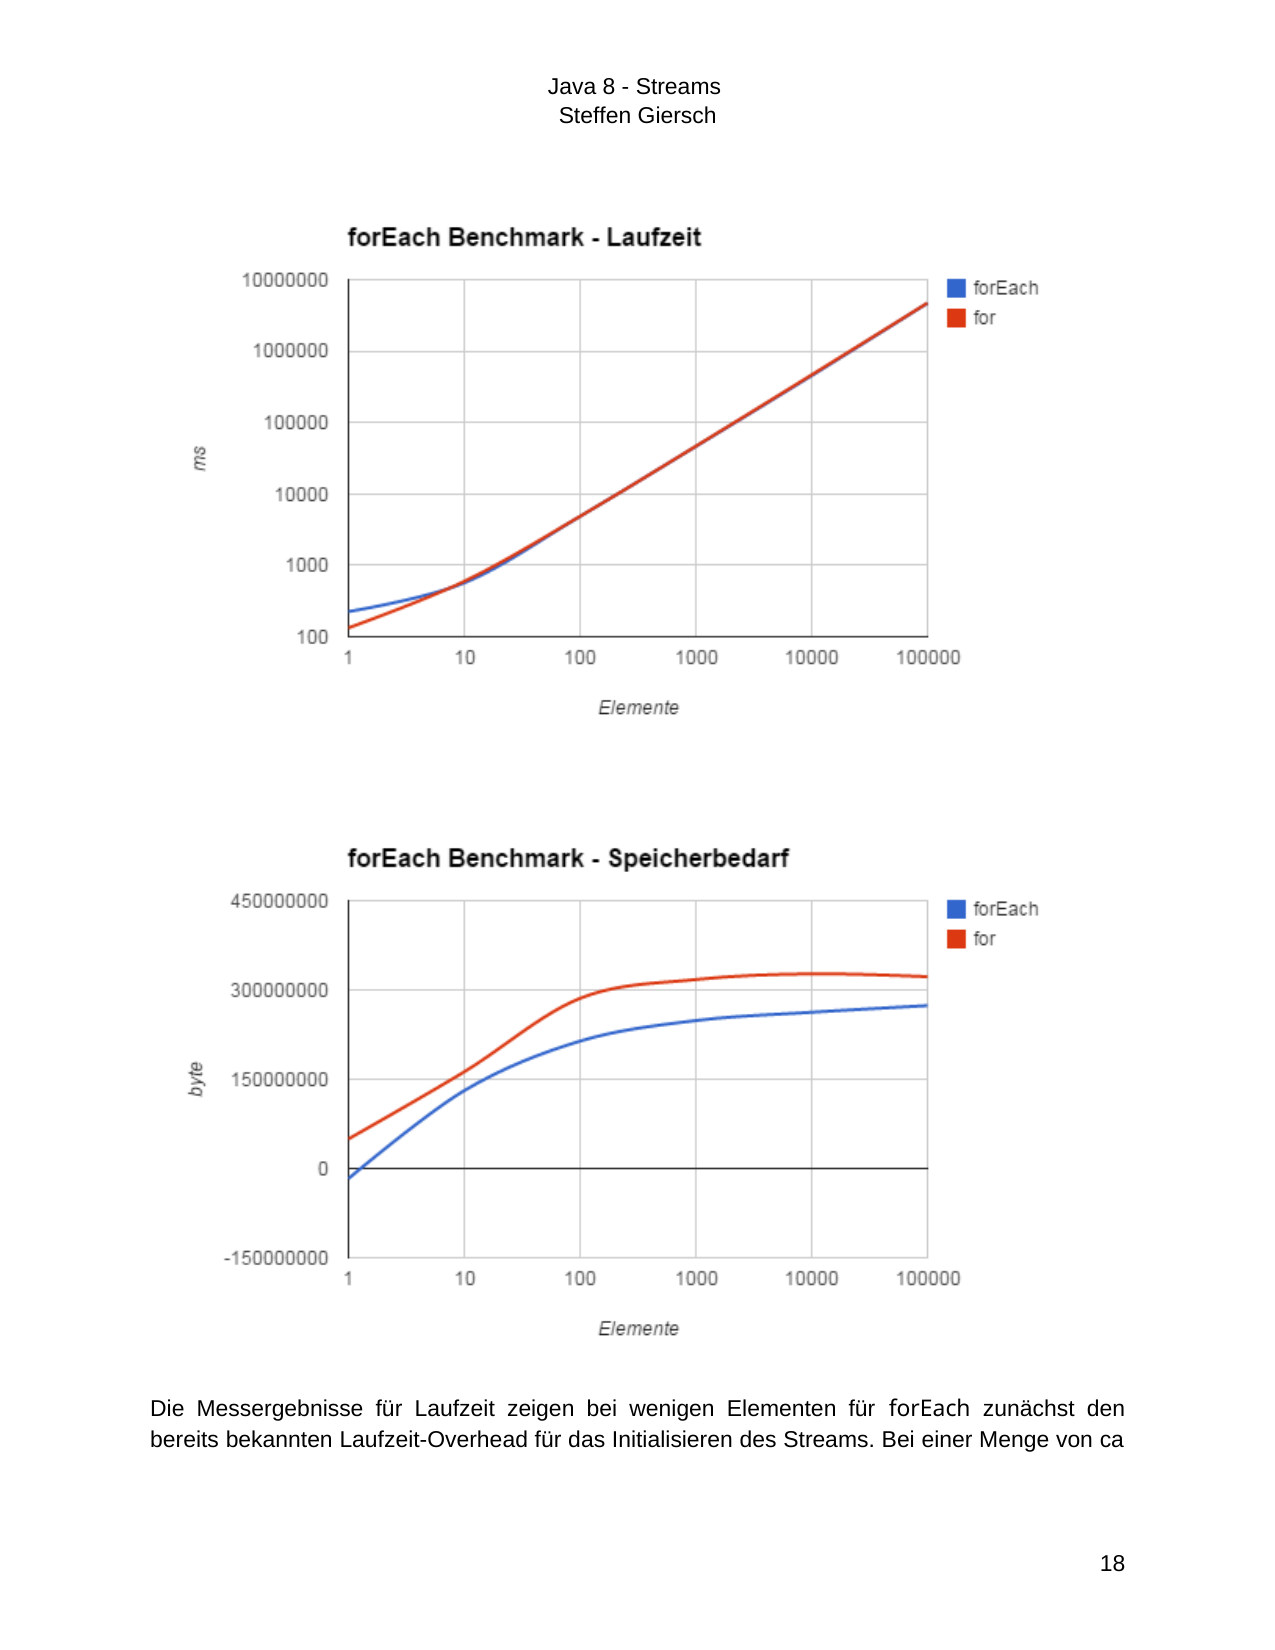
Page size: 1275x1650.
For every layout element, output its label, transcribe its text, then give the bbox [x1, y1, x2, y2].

text Die Messergebnisse für Laufzeit zeigen bei wenigen Elementen für forEach zunächst den bereits bekannten Laufzeit-Overhead für das Initialisieren des Streams. Bei einer Menge von ca [150, 1392, 1125, 1452]
picture [168, 789, 1107, 1370]
picture [168, 168, 1107, 749]
